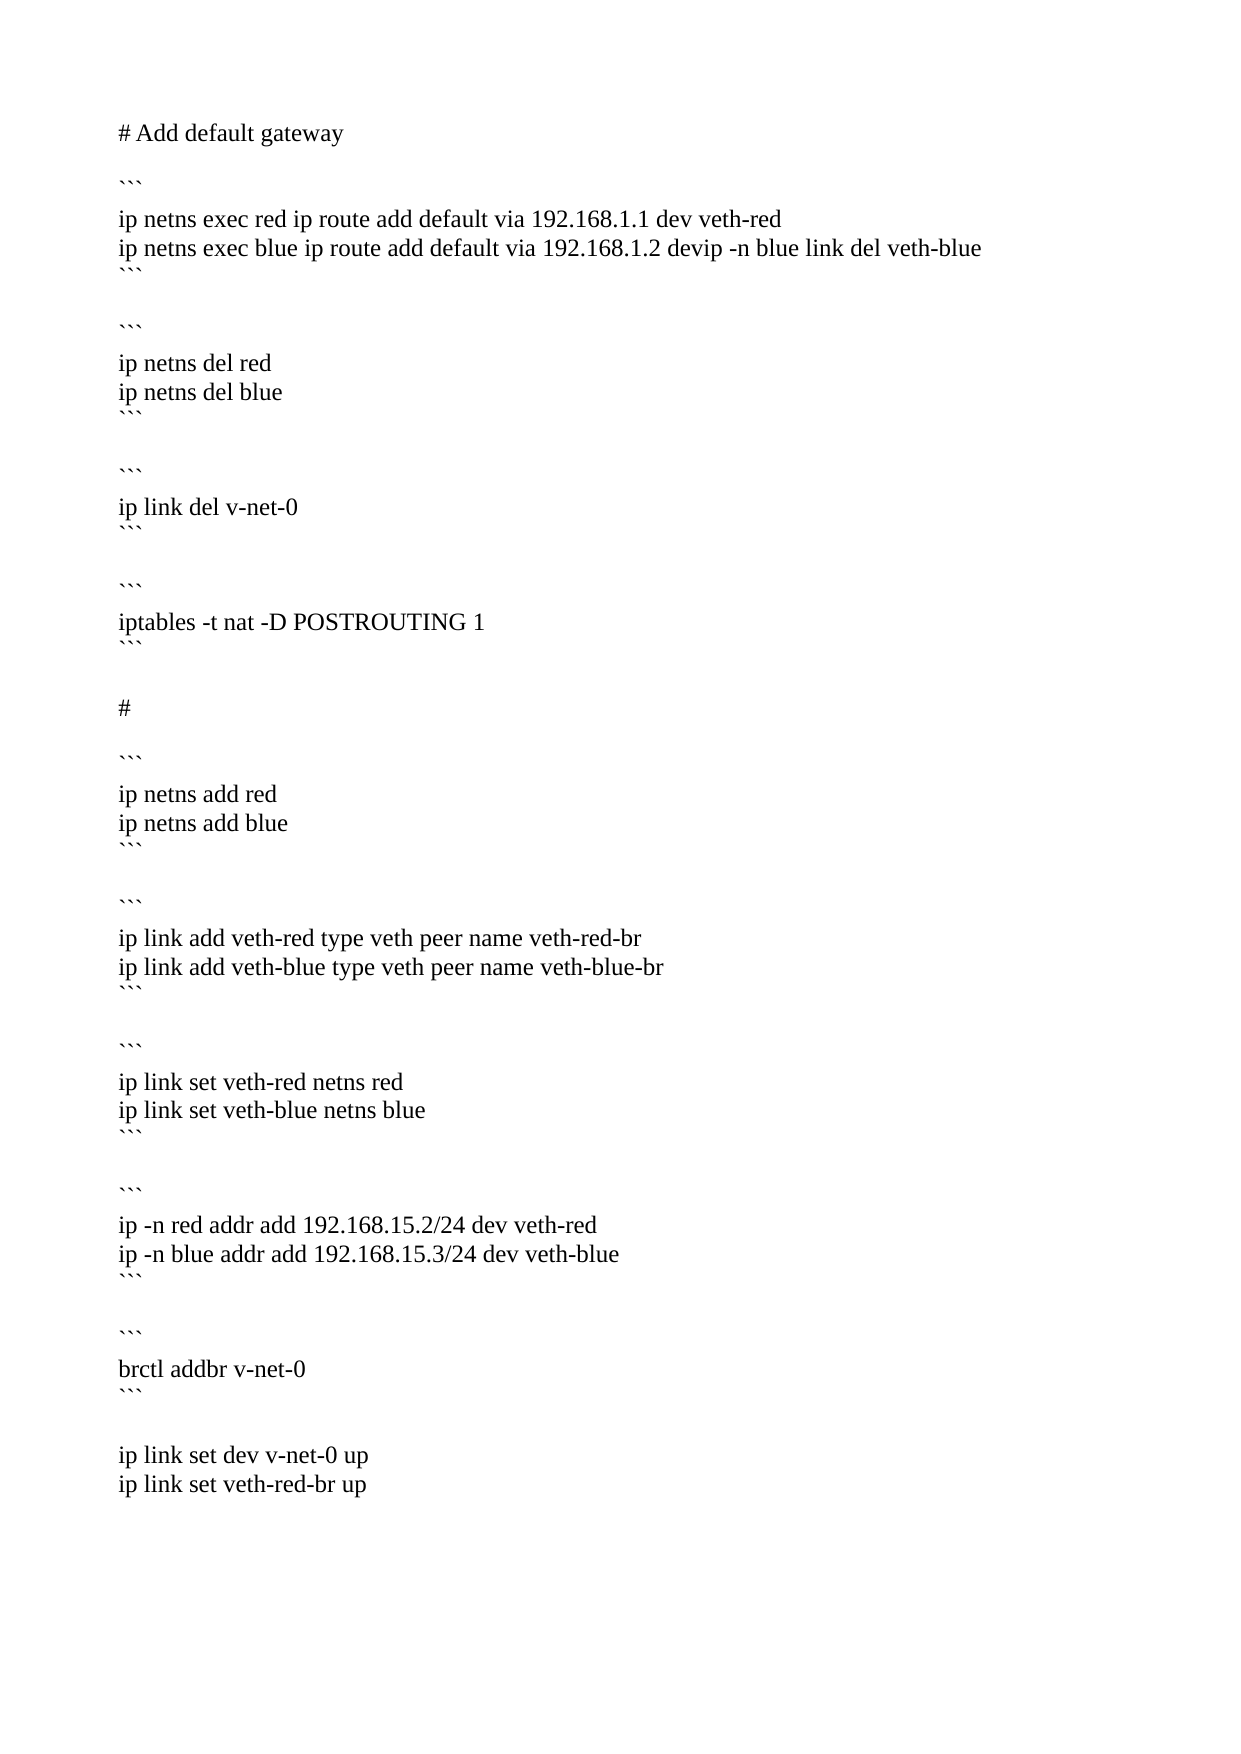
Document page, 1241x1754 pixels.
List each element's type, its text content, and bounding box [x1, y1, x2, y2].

text ``` [118, 521, 1122, 549]
text ``` [118, 981, 1122, 1009]
text ``` [118, 1383, 1122, 1412]
text ``` [118, 751, 1122, 779]
text ip link set veth-red-br up [118, 1469, 1122, 1498]
text ``` [118, 894, 1122, 923]
text ip netns del red [118, 348, 1122, 377]
text ip link del v-net-0 [118, 492, 1122, 521]
text ``` [118, 262, 1122, 291]
text ``` [118, 1182, 1122, 1211]
text brctl addbr v-net-0 [118, 1354, 1122, 1383]
text ip link add veth-red type veth peer name veth-red-br [118, 923, 1122, 952]
text ``` [118, 1268, 1122, 1297]
text ``` [118, 319, 1122, 348]
text ``` [118, 636, 1122, 664]
text ip netns add blue [118, 808, 1122, 837]
text ip -n red addr add 192.168.15.2/24 dev veth-red [118, 1211, 1122, 1239]
text ``` [118, 176, 1122, 204]
text ip netns exec blue ip route add default via 192.168.1.2 devip -n blue link del veth-blue [118, 233, 1122, 262]
text # Add default gateway [118, 118, 1122, 147]
text ip link set veth-red netns red [118, 1067, 1122, 1096]
text ``` [118, 578, 1122, 607]
text ``` [118, 406, 1122, 434]
text ip link set veth-blue netns blue [118, 1096, 1122, 1124]
text ``` [118, 1038, 1122, 1067]
text ip link set dev v-net-0 up [118, 1441, 1122, 1469]
text ip netns del blue [118, 377, 1122, 406]
text ip -n blue addr add 192.168.15.3/24 dev veth-blue [118, 1239, 1122, 1268]
text # [118, 693, 1122, 722]
text ``` [118, 463, 1122, 492]
text ip netns add red [118, 779, 1122, 808]
text ``` [118, 1326, 1122, 1354]
text ip link add veth-blue type veth peer name veth-blue-br [118, 952, 1122, 981]
text ip netns exec red ip route add default via 192.168.1.1 dev veth-red [118, 204, 1122, 233]
text ``` [118, 1124, 1122, 1153]
text iptables -t nat -D POSTROUTING 1 [118, 607, 1122, 636]
text ``` [118, 837, 1122, 866]
